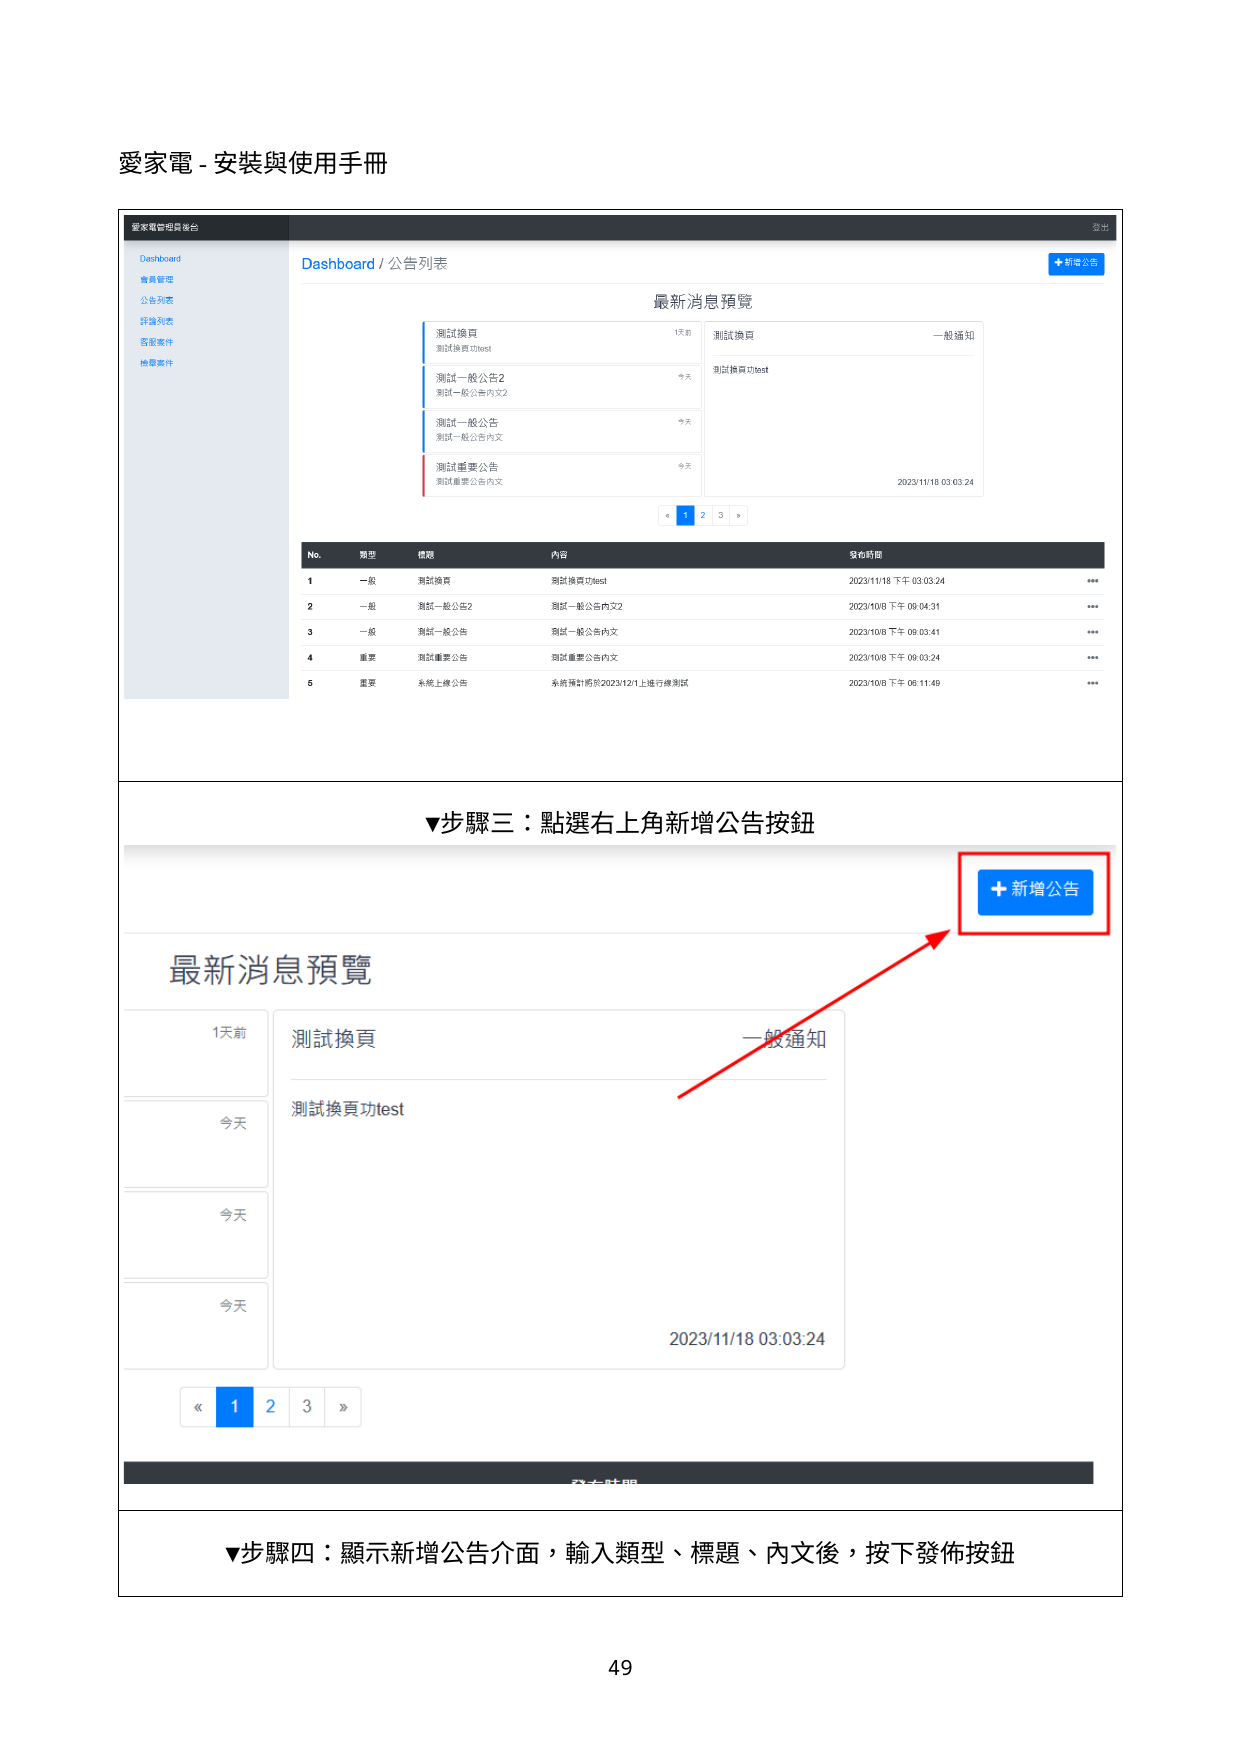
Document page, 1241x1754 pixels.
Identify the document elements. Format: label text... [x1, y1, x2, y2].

picture [123, 215, 1117, 699]
table_cell ▼步驟三：點選右上角新增公告按鈕 [119, 782, 1122, 1510]
table_cell ▼步驟四：顯示新增公告介面，輸入類型、標題、內文後，按下發佈按鈕 [119, 1511, 1122, 1596]
table_cell [119, 210, 1122, 781]
picture [123, 845, 1117, 1484]
